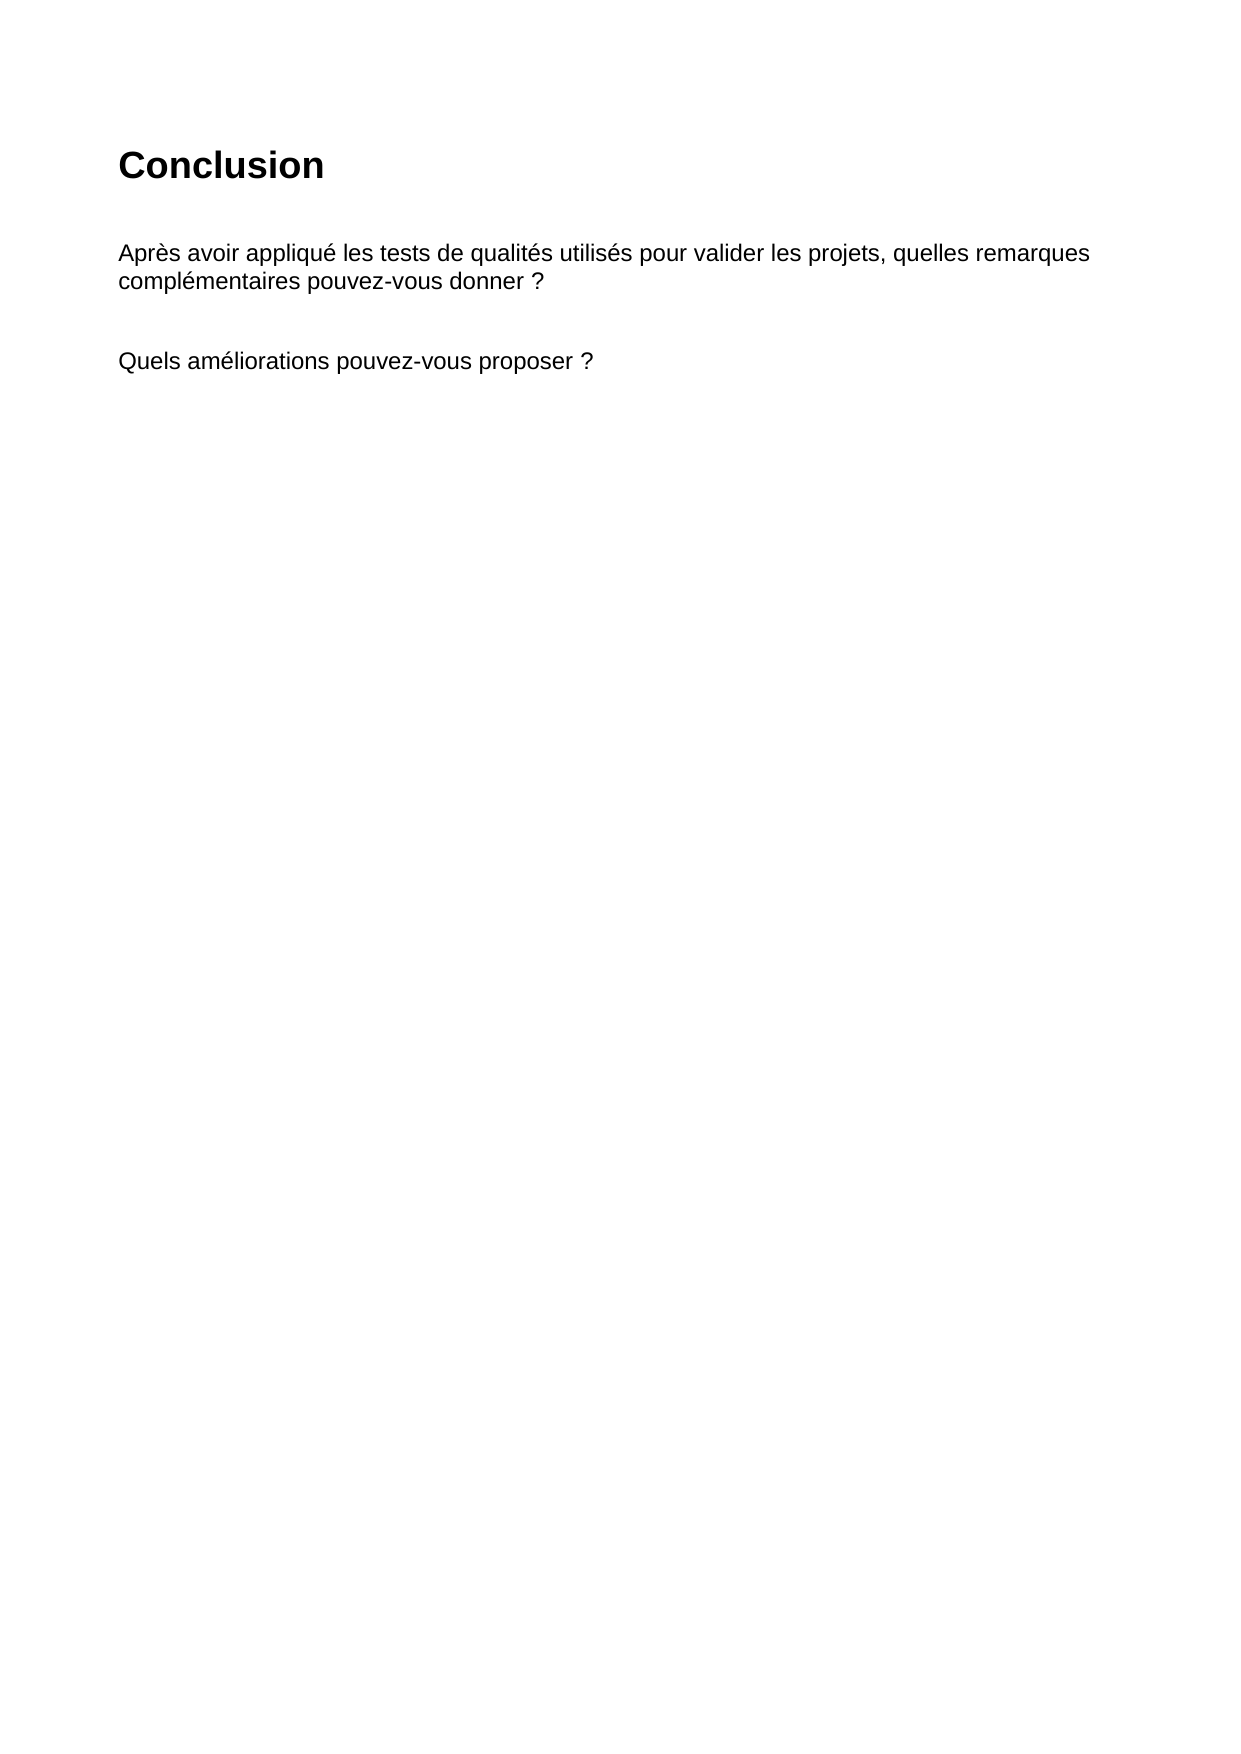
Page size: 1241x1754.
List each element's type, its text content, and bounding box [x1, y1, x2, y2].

subtitle Conclusion [118, 143, 1122, 187]
text Quels améliorations pouvez-vous proposer ? [118, 347, 1122, 375]
text Après avoir appliqué les tests de qualités utilisés pour valider les projets, quelles remarques complémentaires pouvez-vous donner ? [118, 239, 1122, 294]
